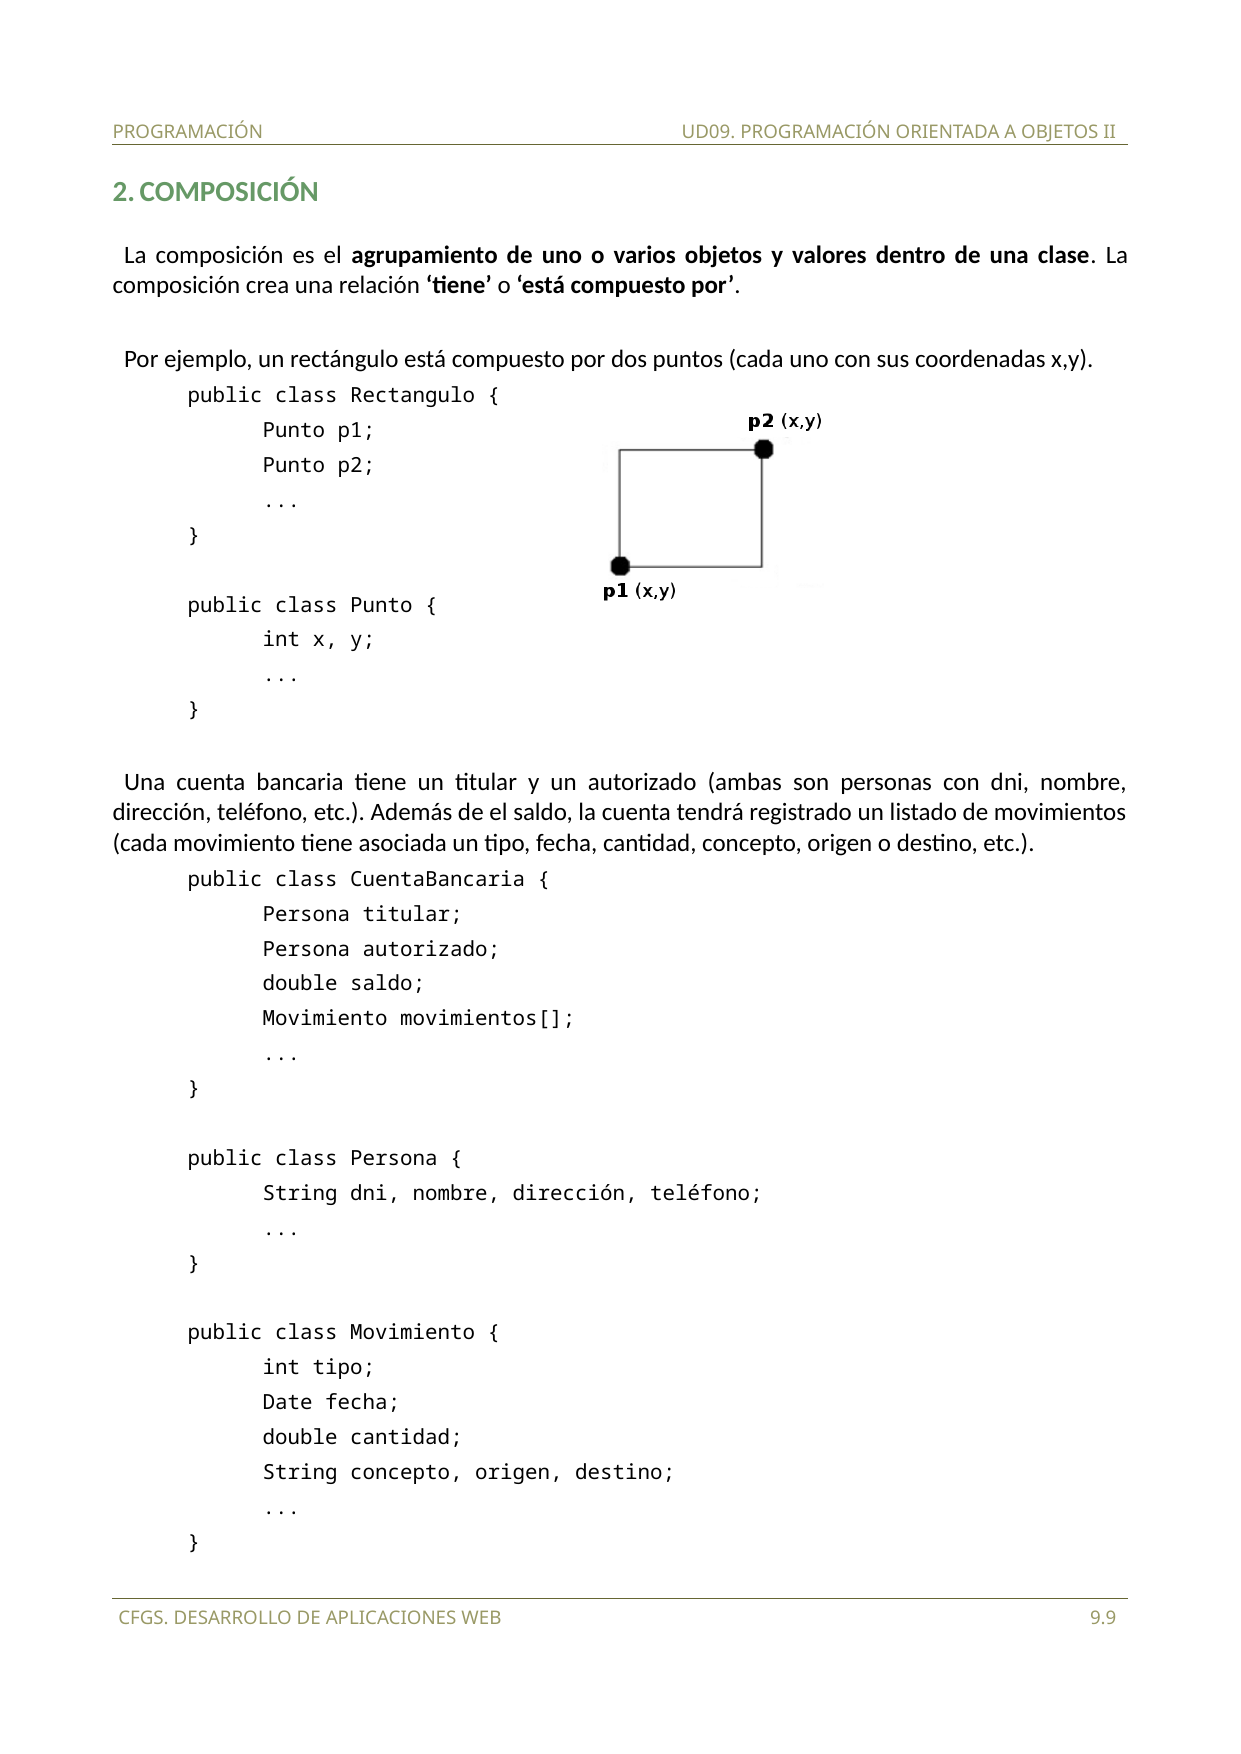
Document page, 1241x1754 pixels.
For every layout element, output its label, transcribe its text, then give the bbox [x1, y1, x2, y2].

text Movimiento movimientos[]; [112, 1003, 1128, 1032]
text ... [112, 485, 592, 513]
text [825, 485, 1128, 513]
text public class Movimiento { [112, 1317, 1128, 1346]
text public class Persona { [112, 1143, 1128, 1171]
text public class CuentaBancaria { [112, 864, 1128, 892]
text [825, 415, 1128, 444]
text Persona autorizado; [112, 934, 1128, 962]
text Persona titular; [112, 899, 1128, 927]
subtitle Composición [112, 173, 1128, 209]
text String concepto, origen, destino; [112, 1457, 1128, 1486]
text La composición es el agrupamiento de uno o varios objetos y valores dentro de una clase. La composición crea una relación ‘tiene’ o ‘está compuesto por’. [112, 239, 1128, 300]
text Punto p1; [112, 415, 592, 444]
text Una cuenta bancaria tiene un titular y un autorizado (ambas son personas con dni, nombre, dirección, teléfono, etc.). Además de el saldo, la cuenta tendrá registrado un listado de movimientos (cada movimiento tiene asociada un tipo, fecha, cantidad, concepto, origen o destino, etc.). [112, 766, 1128, 857]
text ... [112, 1038, 1128, 1067]
text } [112, 694, 1128, 722]
text double saldo; [112, 968, 1128, 997]
text public class Rectangulo { [112, 380, 1128, 409]
text [825, 450, 1128, 479]
text Date fecha; [112, 1387, 1128, 1416]
text Por ejemplo, un rectángulo está compuesto por dos puntos (cada uno con sus coordenadas x,y). [112, 343, 1128, 374]
text } [112, 520, 592, 548]
text public class Punto { [112, 590, 592, 618]
text [825, 590, 1128, 618]
text } [112, 1527, 1128, 1555]
text String dni, nombre, dirección, teléfono; [112, 1178, 1128, 1206]
text double cantidad; [112, 1422, 1128, 1451]
text } [112, 1248, 1128, 1276]
text } [112, 1073, 1128, 1102]
text [825, 520, 1128, 548]
text int x, y; [112, 624, 1128, 653]
text ... [112, 659, 1128, 687]
picture [592, 403, 825, 621]
text Punto p2; [112, 450, 592, 479]
text ... [112, 1213, 1128, 1241]
text ... [112, 1492, 1128, 1520]
text int tipo; [112, 1352, 1128, 1381]
